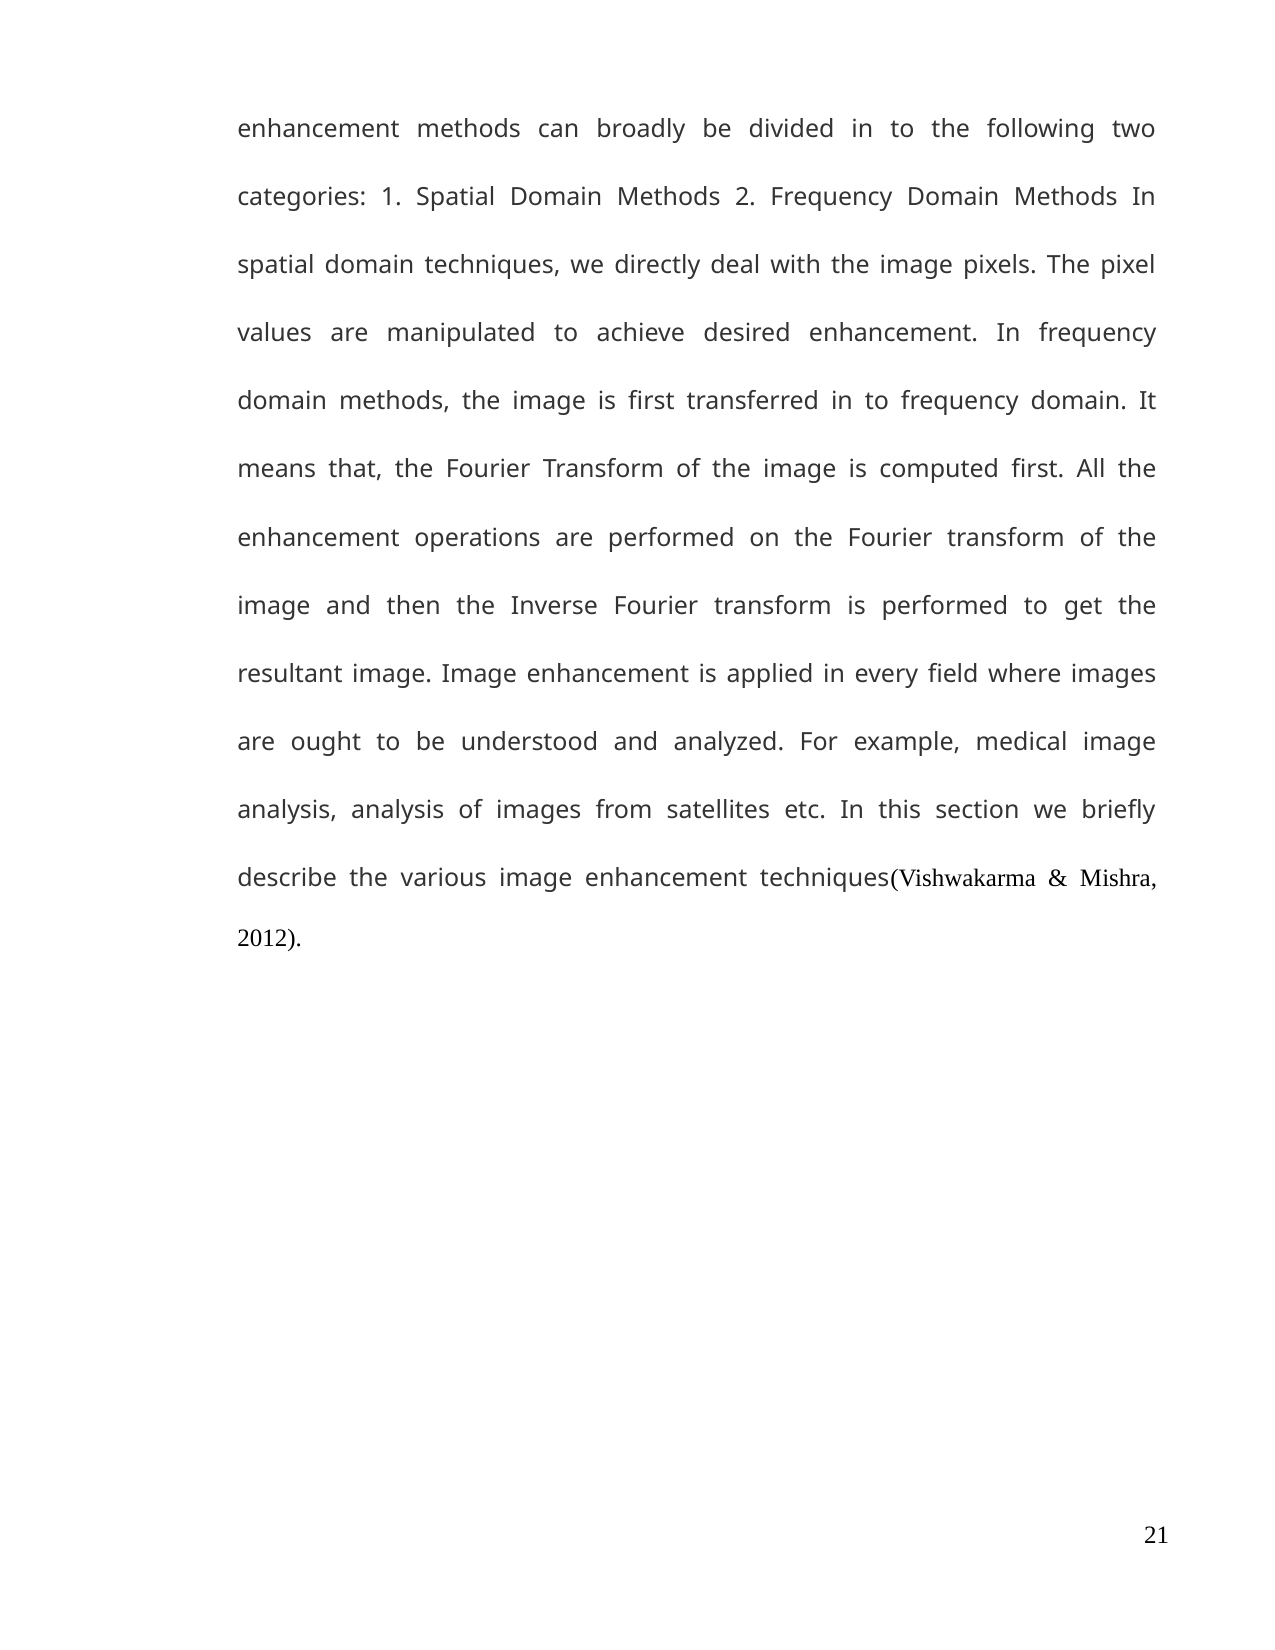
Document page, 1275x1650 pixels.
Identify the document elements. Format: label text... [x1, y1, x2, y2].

list enhancement methods can broadly be divided in to the following two categories: 1. Spatial Domain Methods 2. Frequency Domain Methods In spatial domain techniques, we directly deal with the image pixels. The pixel values are manipulated to achieve desired enhancement. In frequency domain methods, the image is first transferred in to frequency domain. It means that, the Fourier Transform of the image is computed first. All the enhancement operations are performed on the Fourier transform of the image and then the Inverse Fourier transform is performed to get the resultant image. Image enhancement is applied in every field where images are ought to be understood and analyzed. For example, medical image analysis, analysis of images from satellites etc. In this section we briefly describe the various image enhancement techniques(Vishwakarma & Mishra, 2012). [237, 110, 1157, 951]
